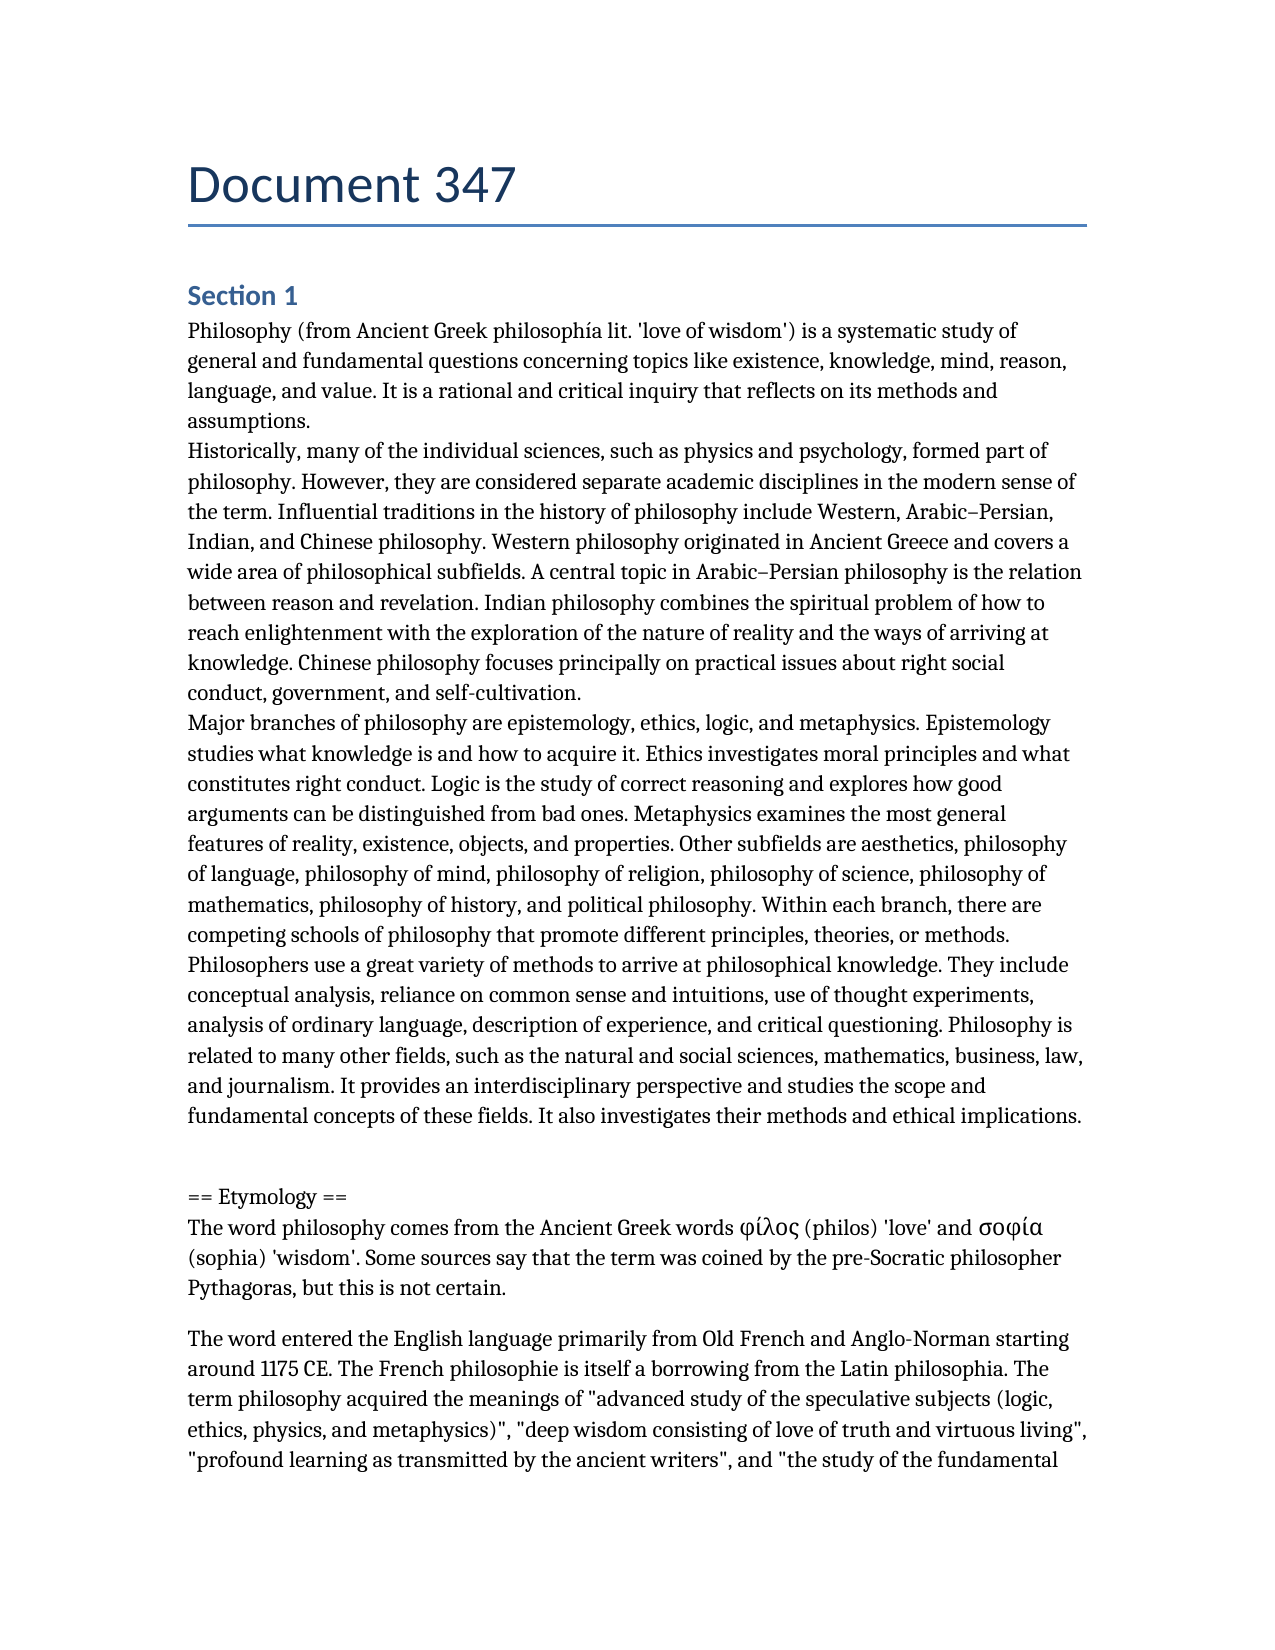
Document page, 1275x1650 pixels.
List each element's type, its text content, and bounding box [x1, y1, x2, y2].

subtitle Section 1 [187, 277, 1087, 312]
text Philosophy (from Ancient Greek philosophía lit. 'love of wisdom') is a systematic study of general and fundamental questions concerning topics like existence, knowledge, mind, reason, language, and value. It is a rational and critical inquiry that reflects on its methods and assumptions. Historically, many of the individual sciences, such as physics and psychology, formed part of philosophy. However, they are considered separate academic disciplines in the modern sense of the term. Influential traditions in the history of philosophy include Western, Arabic–Persian, Indian, and Chinese philosophy. Western philosophy originated in Ancient Greece and covers a wide area of philosophical subfields. A central topic in Arabic–Persian philosophy is the relation between reason and revelation. Indian philosophy combines the spiritual problem of how to reach enlightenment with the exploration of the nature of reality and the ways of arriving at knowledge. Chinese philosophy focuses principally on practical issues about right social conduct, government, and self-cultivation. Major branches of philosophy are epistemology, ethics, logic, and metaphysics. Epistemology studies what knowledge is and how to acquire it. Ethics investigates moral principles and what constitutes right conduct. Logic is the study of correct reasoning and explores how good arguments can be distinguished from bad ones. Metaphysics examines the most general features of reality, existence, objects, and properties. Other subfields are aesthetics, philosophy of language, philosophy of mind, philosophy of religion, philosophy of science, philosophy of mathematics, philosophy of history, and political philosophy. Within each branch, there are competing schools of philosophy that promote different principles, theories, or methods. Philosophers use a great variety of methods to arrive at philosophical knowledge. They include conceptual analysis, reliance on common sense and intuitions, use of thought experiments, analysis of ordinary language, description of experience, and critical questioning. Philosophy is related to many other fields, such as the natural and social sciences, mathematics, business, law, and journalism. It provides an interdisciplinary perspective and studies the scope and fundamental concepts of these fields. It also investigates their methods and ethical implications. [187, 317, 1087, 1129]
text == Etymology == The word philosophy comes from the Ancient Greek words φίλος (philos) 'love' and σοφία (sophia) 'wisdom'. Some sources say that the term was coined by the pre-Socratic philosopher Pythagoras, but this is not certain. [187, 1154, 1087, 1301]
title Document 347 [187, 150, 1087, 227]
text The word entered the English language primarily from Old French and Anglo-Norman starting around 1175 CE. The French philosophie is itself a borrowing from the Latin philosophia. The term philosophy acquired the meanings of "advanced study of the speculative subjects (logic, ethics, physics, and metaphysics)", "deep wisdom consisting of love of truth and virtuous living", "profound learning as transmitted by the ancient writers", and "the study of the fundamental [187, 1326, 1087, 1473]
